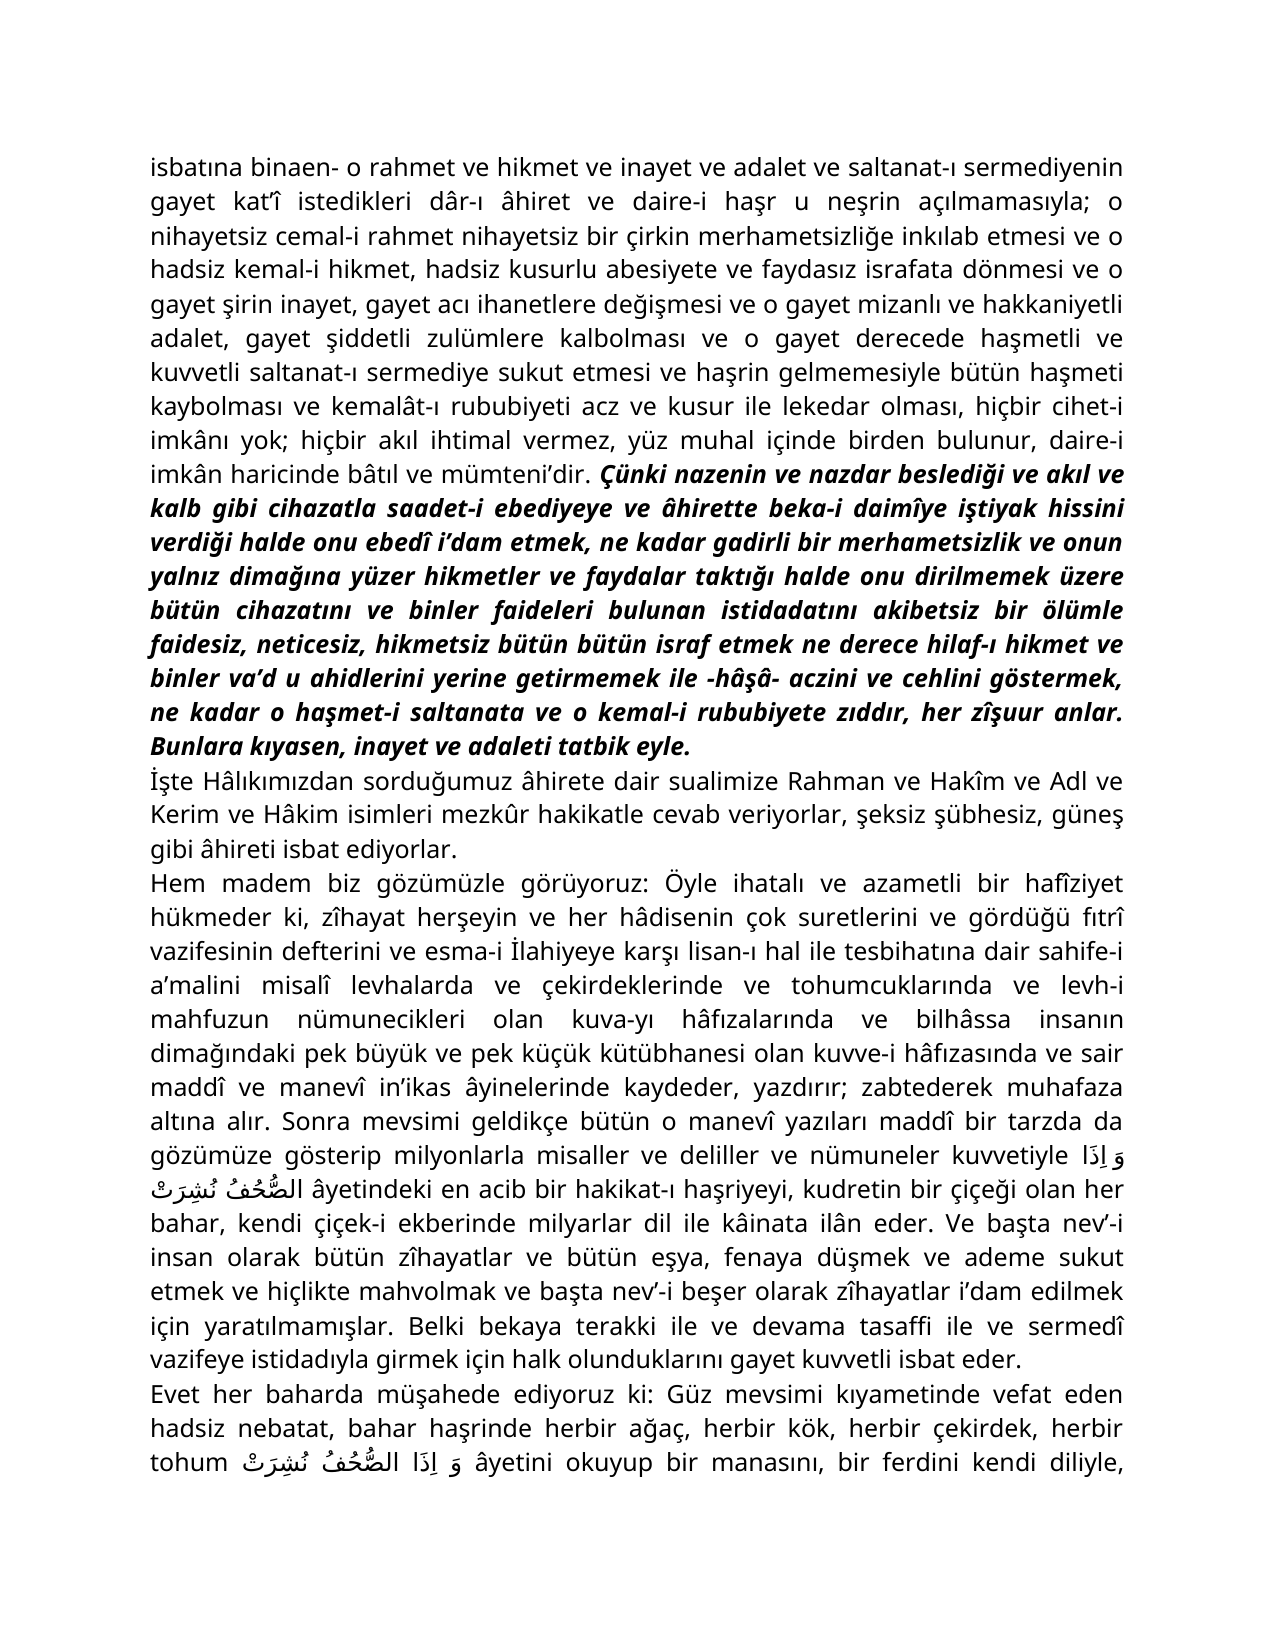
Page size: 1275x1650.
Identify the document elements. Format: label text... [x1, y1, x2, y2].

text Hem madem biz gözümüzle görüyoruz: Öyle ihatalı ve azametli bir hafîziyet hükmeder ki, zîhayat herşeyin ve her hâdisenin çok suretlerini ve gördüğü fıtrî vazifesinin defterini ve esma-i İlahiyeye karşı lisan-ı hal ile tesbihatına dair sahife-i a’malini misalî levhalarda ve çekirdeklerinde ve tohumcuklarında ve levh-i mahfuzun nümunecikleri olan kuva-yı hâfızalarında ve bilhâssa insanın dimağındaki pek büyük ve pek küçük kütübhanesi olan kuvve-i hâfızasında ve sair maddî ve manevî in’ikas âyinelerinde kaydeder, yazdırır; zabtederek muhafaza altına alır. Sonra mevsimi geldikçe bütün o manevî yazıları maddî bir tarzda da gözümüze gösterip milyonlarla misaller ve deliller ve nümuneler kuvvetiyle وَ اِذَا الصُّحُفُ نُشِرَتْ âyetindeki en acib bir hakikat-ı haşriyeyi, kudretin bir çiçeği olan her bahar, kendi çiçek-i ekberinde milyarlar dil ile kâinata ilân eder. Ve başta nev’-i insan olarak bütün zîhayatlar ve bütün eşya, fenaya düşmek ve ademe sukut etmek ve hiçlikte mahvolmak ve başta nev’-i beşer olarak zîhayatlar i’dam edilmek için yaratılmamışlar. Belki bekaya terakki ile ve devama tasaffi ile ve sermedî vazifeye istidadıyla girmek için halk olunduklarını gayet kuvvetli isbat eder. [150, 865, 1125, 1376]
text Evet her baharda müşahede ediyoruz ki: Güz mevsimi kıyametinde vefat eden hadsiz nebatat, bahar haşrinde herbir ağaç, herbir kök, herbir çekirdek, herbir tohum وَ اِذَا الصُّحُفُ نُشِرَتْ âyetini okuyup bir manasını, bir ferdini kendi diliyle, geçmiş senelerde gördüğü vazifenin misalleriyle tefsir ederek o azametli hafîziyete şehadet eder. هُوَ اْلاَوَّلُ وَاْلآخِرُ وَالظَّاهِرُ وَالْبَاطِنُ âyetindeki dört muazzam hakikatları her şeyde gösterip hafîziyeti a’zamî derecede ve haşri bahar kolaylığında ve kat’iyyetinde bizlere ders verir. [150, 1376, 1125, 1478]
text isbatına binaen- o rahmet ve hikmet ve inayet ve adalet ve saltanat-ı sermediyenin gayet kat’î istedikleri dâr-ı âhiret ve daire-i haşr u neşrin açılmamasıyla; o nihayetsiz cemal-i rahmet nihayetsiz bir çirkin merhametsizliğe inkılab etmesi ve o hadsiz kemal-i hikmet, hadsiz kusurlu abesiyete ve faydasız israfata dönmesi ve o gayet şirin inayet, gayet acı ihanetlere değişmesi ve o gayet mizanlı ve hakkaniyetli adalet, gayet şiddetli zulümlere kalbolması ve o gayet derecede haşmetli ve kuvvetli saltanat-ı sermediye sukut etmesi ve haşrin gelmemesiyle bütün haşmeti kaybolması ve kemalât-ı rububiyeti acz ve kusur ile lekedar olması, hiçbir cihet-i imkânı yok; hiçbir akıl ihtimal vermez, yüz muhal içinde birden bulunur, daire-i imkân haricinde bâtıl ve mümteni’dir. Çünki nazenin ve nazdar beslediği ve akıl ve kalb gibi cihazatla saadet-i ebediyeye ve âhirette beka-i daimîye iştiyak hissini verdiği halde onu ebedî i’dam etmek, ne kadar gadirli bir merhametsizlik ve onun yalnız dimağına yüzer hikmetler ve faydalar taktığı halde onu dirilmemek üzere bütün cihazatını ve binler faideleri bulunan istidadatını akibetsiz bir ölümle faidesiz, neticesiz, hikmetsiz bütün bütün israf etmek ne derece hilaf-ı hikmet ve binler va’d u ahidlerini yerine getirmemek ile -hâşâ- aczini ve cehlini göstermek, ne kadar o haşmet-i saltanata ve o kemal-i rububiyete zıddır, her zîşuur anlar. Bunlara kıyasen, inayet ve adaleti tatbik eyle. [150, 150, 1125, 763]
text İşte Hâlıkımızdan sorduğumuz âhirete dair sualimize Rahman ve Hakîm ve Adl ve Kerim ve Hâkim isimleri mezkûr hakikatle cevab veriyorlar, şeksiz şübhesiz, güneş gibi âhireti isbat ediyorlar. [150, 763, 1125, 865]
